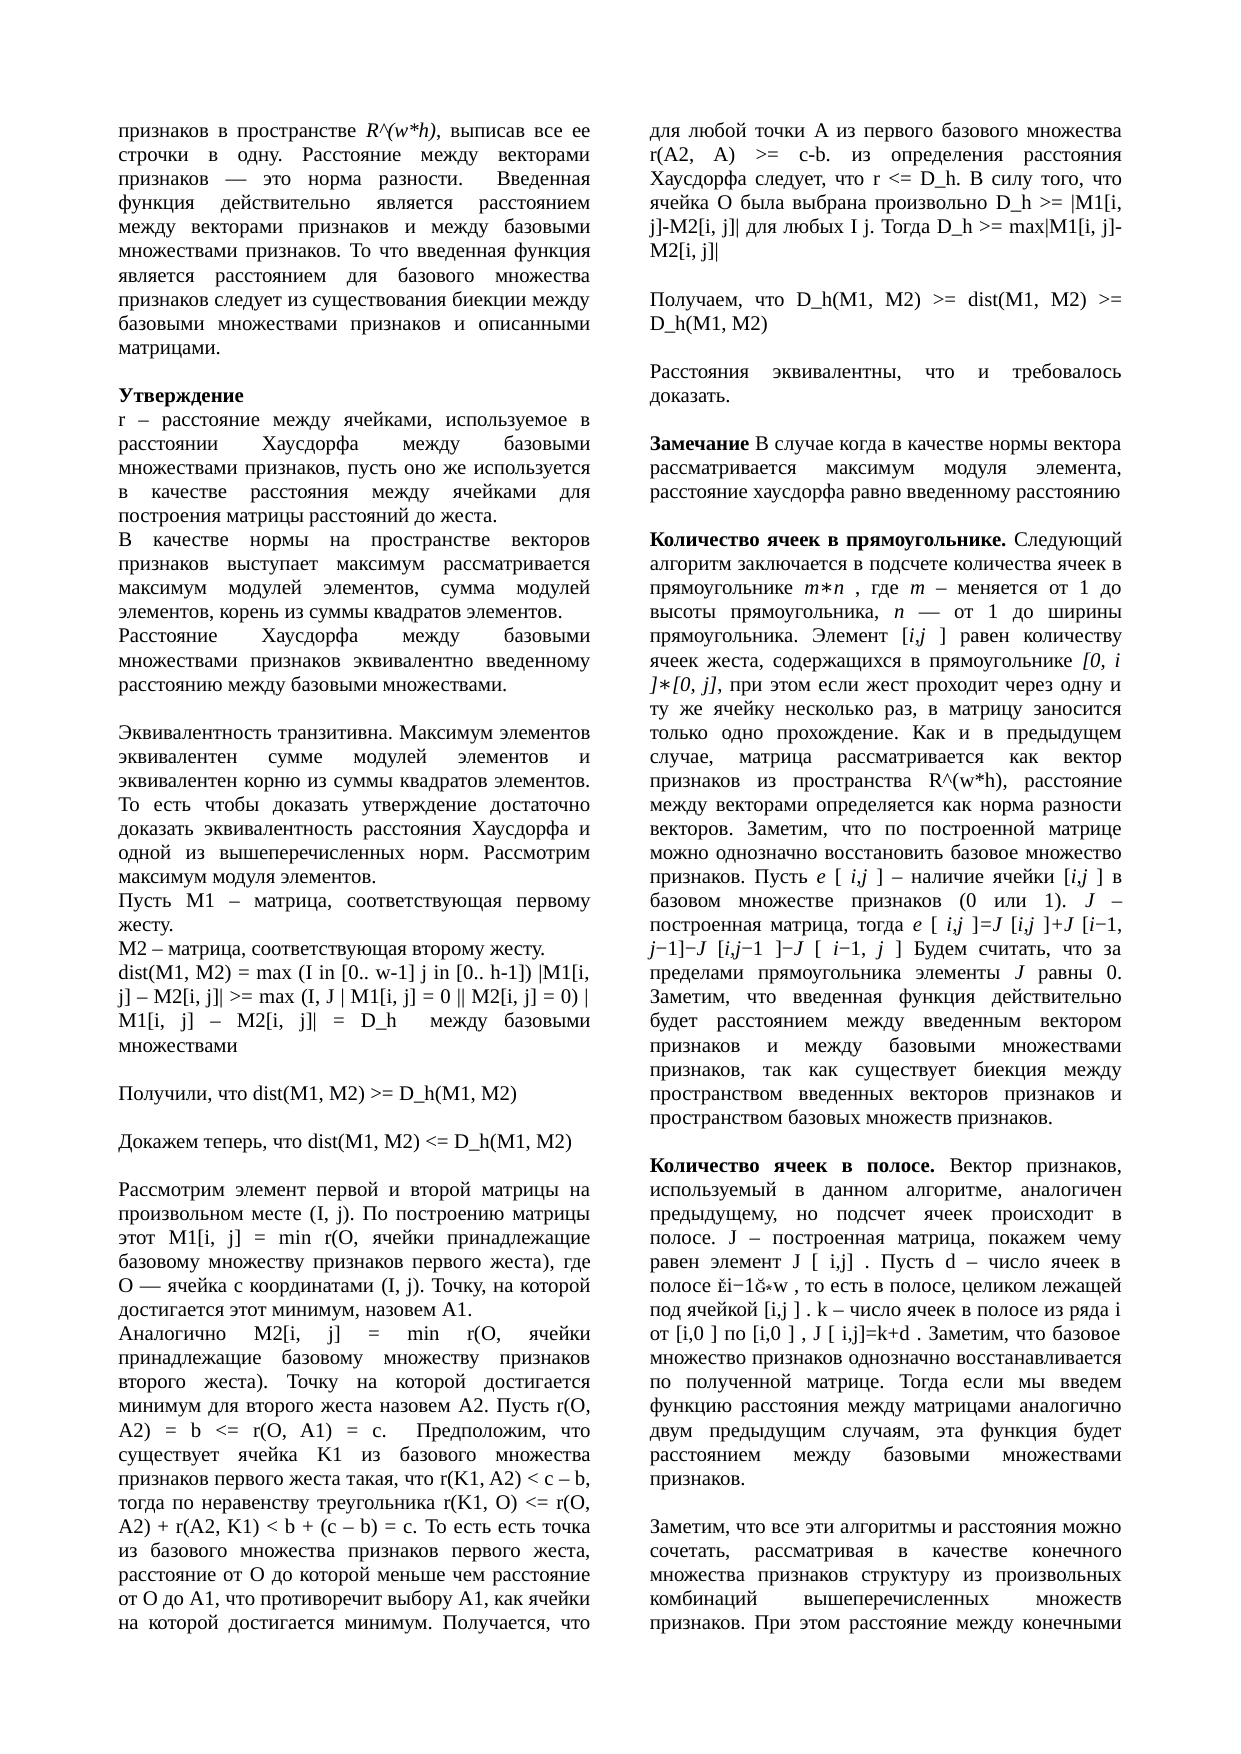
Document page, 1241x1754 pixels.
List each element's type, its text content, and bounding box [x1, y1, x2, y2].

text Утверждение [118, 383, 591, 407]
text dist(M1, M2) = max (I in [0.. w-1] j in [0.. h-1]) |M1[i, j] – M2[i, j]| >= max (I, J | M1[i, j] = 0 || M2[i, j] = 0) |M1[i, j] – M2[i, j]| = D_h между базовыми множествами [118, 960, 591, 1057]
text Количество ячеек в полосе. Вектор признаков, используемый в данном алгоритме, аналогичен предыдущему, но подсчет ячеек происходит в полосе. J – построенная матрица, покажем чему равен элемент J [ i,j] . Пусть d – число ячеек в полосе i−1∗w , то есть в полосе, целиком лежащей под ячейкой [i,j ] . k – число ячеек в полосе из ряда i от [i,0 ] по [i,0 ] , J [ i,j]=k+d . Заметим, что базовое множество признаков однозначно восстанавливается по полученной матрице. Тогда если мы введем функцию расстояния между матрицами аналогично двум предыдущим случаям, эта функция будет расстоянием между базовыми множествами признаков. [649, 1153, 1122, 1490]
text M2 – матрица, соответствующая второму жесту. [118, 936, 591, 960]
text Расстояния эквивалентны, что и требовалось доказать. [649, 359, 1122, 407]
text Эквивалентность транзитивна. Максимум элементов эквивалентен сумме модулей элементов и эквивалентен корню из суммы квадратов элементов. То есть чтобы доказать утверждение достаточно доказать эквивалентность расстояния Хаусдорфа и одной из вышеперечисленных норм. Рассмотрим максимум модуля элементов. [118, 720, 591, 888]
text для любой точки A из первого базового множества r(A2, A) >= c-b. из определения расстояния Хаусдорфа следует, что r <= D_h. В силу того, что ячейка O была выбрана произвольно D_h >= |M1[i, j]-M2[i, j]| для любых I j. Тогда D_h >= max|M1[i, j]-M2[i, j]| [649, 118, 1122, 262]
text Замечание В случае когда в качестве нормы вектора рассматривается максимум модуля элемента, расстояние хаусдорфа равно введенному расстоянию [649, 431, 1122, 503]
text признаков в пространстве R^(w*h), выписав все ее строчки в одну. Расстояние между векторами признаков — это норма разности. Введенная функция действительно является расстоянием между векторами признаков и между базовыми множествами признаков. То что введенная функция является расстоянием для базового множества признаков следует из существования биекции между базовыми множествами признаков и описанными матрицами. [118, 118, 591, 359]
text Рассмотрим элемент первой и второй матрицы на произвольном месте (I, j). По построению матрицы этот M1[i, j] = min r(O, ячейки принадлежащие базовому множеству признаков первого жеста), где O — ячейка с координатами (I, j). Точку, на которой достигается этот минимум, назовем A1. [118, 1177, 591, 1321]
text r – расстояние между ячейками, используемое в расстоянии Хаусдорфа между базовыми множествами признаков, пусть оно же используется в качестве расстояния между ячейками для построения матрицы расстояний до жеста. [118, 407, 591, 527]
text Количество ячеек в прямоугольнике. Следующий алгоритм заключается в подсчете количества ячеек в прямоугольнике m∗n , где m – меняется от 1 до высоты прямоугольника, n — от 1 до ширины прямоугольника. Элемент [i,j ] равен количеству ячеек жеста, содержащихся в прямоугольнике [0, i ]∗[0, j], при этом если жест проходит через одну и ту же ячейку несколько раз, в матрицу заносится только одно прохождение. Как и в предыдущем случае, матрица рассматривается как вектор признаков из пространства R^(w*h), расстояние между векторами определяется как норма разности векторов. Заметим, что по построенной матрице можно однозначно восстановить базовое множество признаков. Пусть e [ i,j ] – наличие ячейки [i,j ] в базовом множестве признаков (0 или 1). J – построенная матрица, тогда e [ i,j ]=J [i,j ]+J [i−1, j−1]−J [i,j−1 ]−J [ i−1, j ] Будем считать, что за пределами прямоугольника элементы J равны 0. Заметим, что введенная функция действительно будет расстоянием между введенным вектором признаков и между базовыми множествами признаков, так как существует биекция между пространством введенных векторов признаков и пространством базовых множеств признаков. [649, 527, 1122, 1129]
text Докажем теперь, что dist(M1, M2) <= D_h(M1, M2) [118, 1129, 591, 1153]
text Получаем, что D_h(M1, M2) >= dist(M1, M2) >= D_h(M1, M2) [649, 287, 1122, 335]
text Расстояние Хаусдорфа между базовыми множествами признаков эквивалентно введенному расстоянию между базовыми множествами. [118, 623, 591, 696]
text Аналогично M2[i, j] = min r(O, ячейки принадлежащие базовому множеству признаков второго жеста). Точку на которой достигается минимум для второго жеста назовем A2. Пусть r(O, A2) = b <= r(O, A1) = c. Предположим, что существует ячейка K1 из базового множества признаков первого жеста такая, что r(K1, A2) < c – b, тогда по неравенству треугольника r(K1, O) <= r(O, A2) + r(A2, K1) < b + (c – b) = c. То есть есть точка из базового множества признаков первого жеста, расстояние от O до которой меньше чем расстояние от O до A1, что противоречит выбору A1, как ячейки на которой достигается минимум. Получается, что [118, 1321, 591, 1634]
text В качестве нормы на пространстве векторов признаков выступает максимум рассматривается максимум модулей элементов, сумма модулей элементов, корень из суммы квадратов элементов. [118, 527, 591, 623]
text Пусть M1 – матрица, соответствующая первому жесту. [118, 888, 591, 936]
text Получили, что dist(M1, M2) >= D_h(M1, M2) [118, 1081, 591, 1105]
text Заметим, что все эти алгоритмы и расстояния можно сочетать, рассматривая в качестве конечного множества признаков структуру из произвольных комбинаций вышеперечисленных множеств признаков. При этом расстояние между конечными [649, 1514, 1122, 1634]
